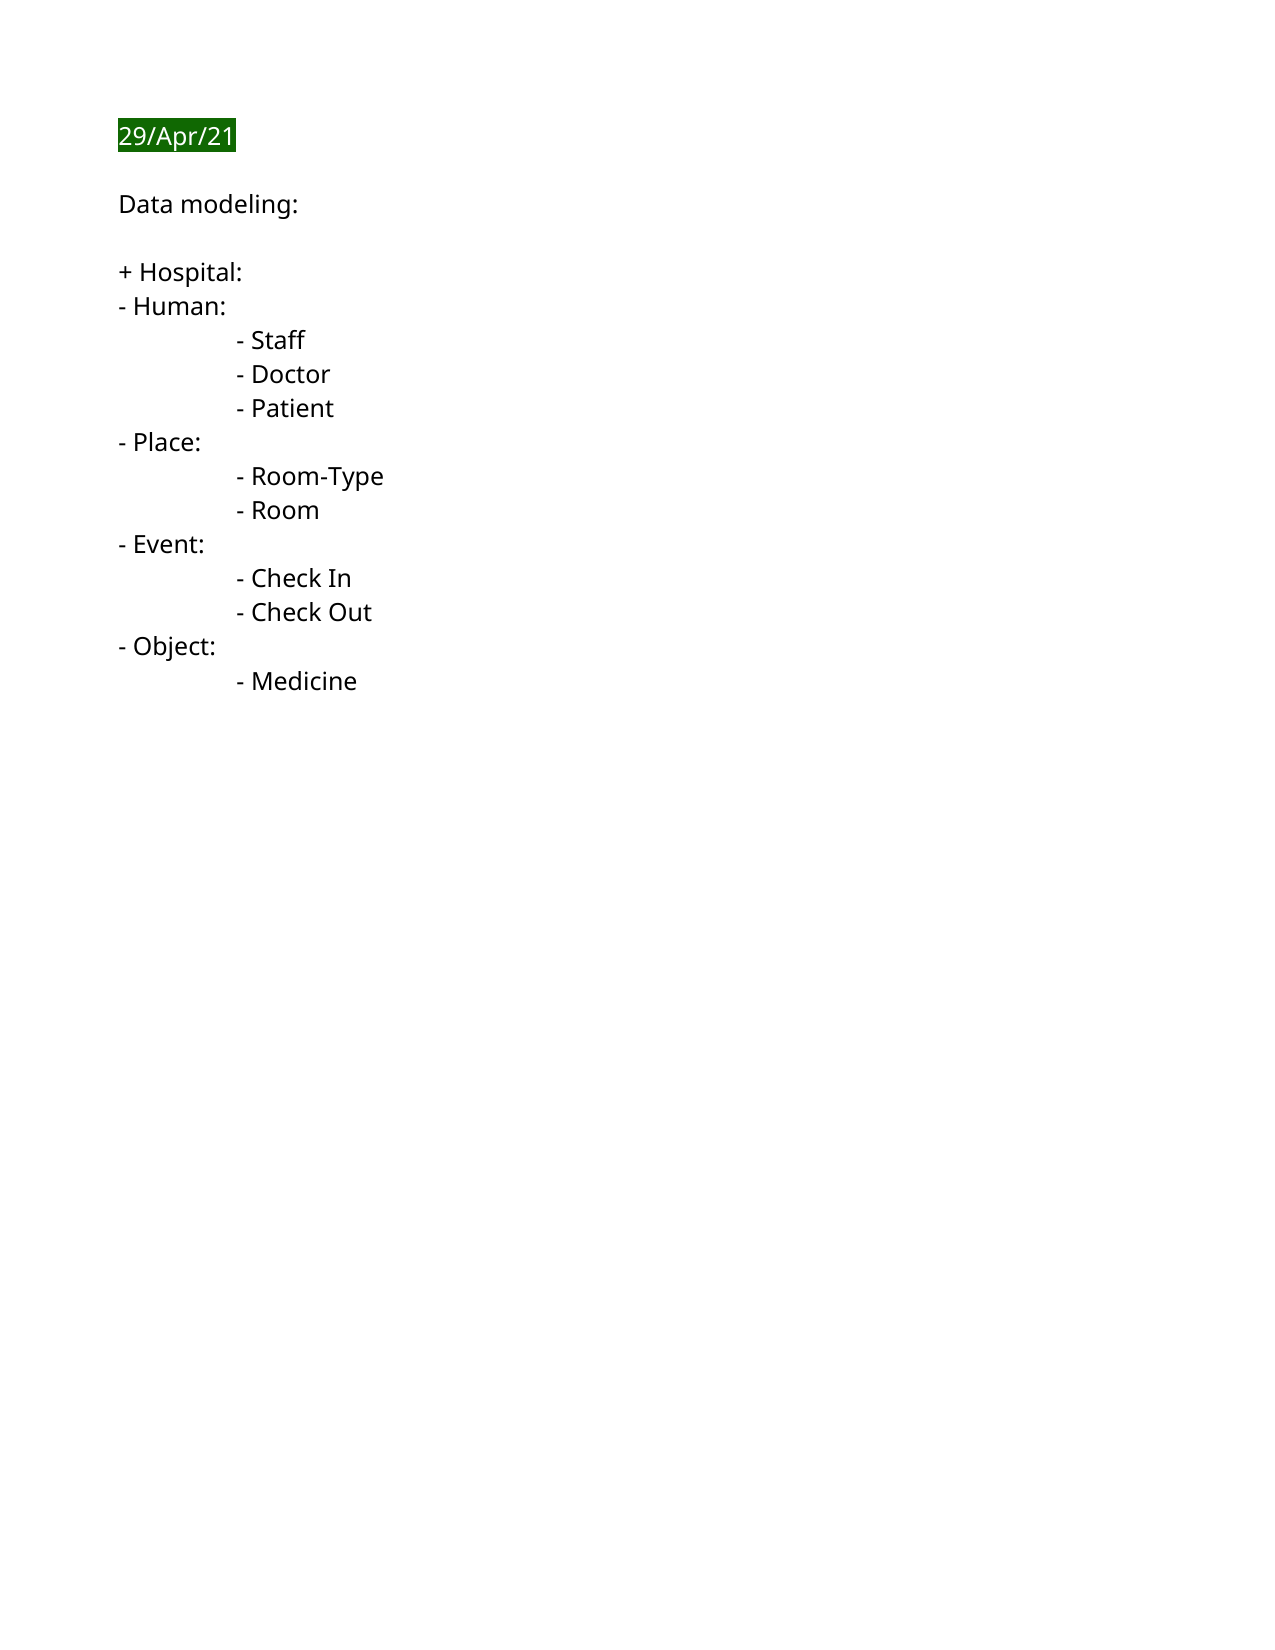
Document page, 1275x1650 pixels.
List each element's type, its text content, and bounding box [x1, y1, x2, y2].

text 29/Apr/21 Data modeling: + Hospital: - Human: - Staff - Doctor - Patient - Place: [118, 118, 1157, 459]
text - Room-Type - Room - Event: - Check In - Check Out - Object: - Medicine [118, 459, 1157, 731]
